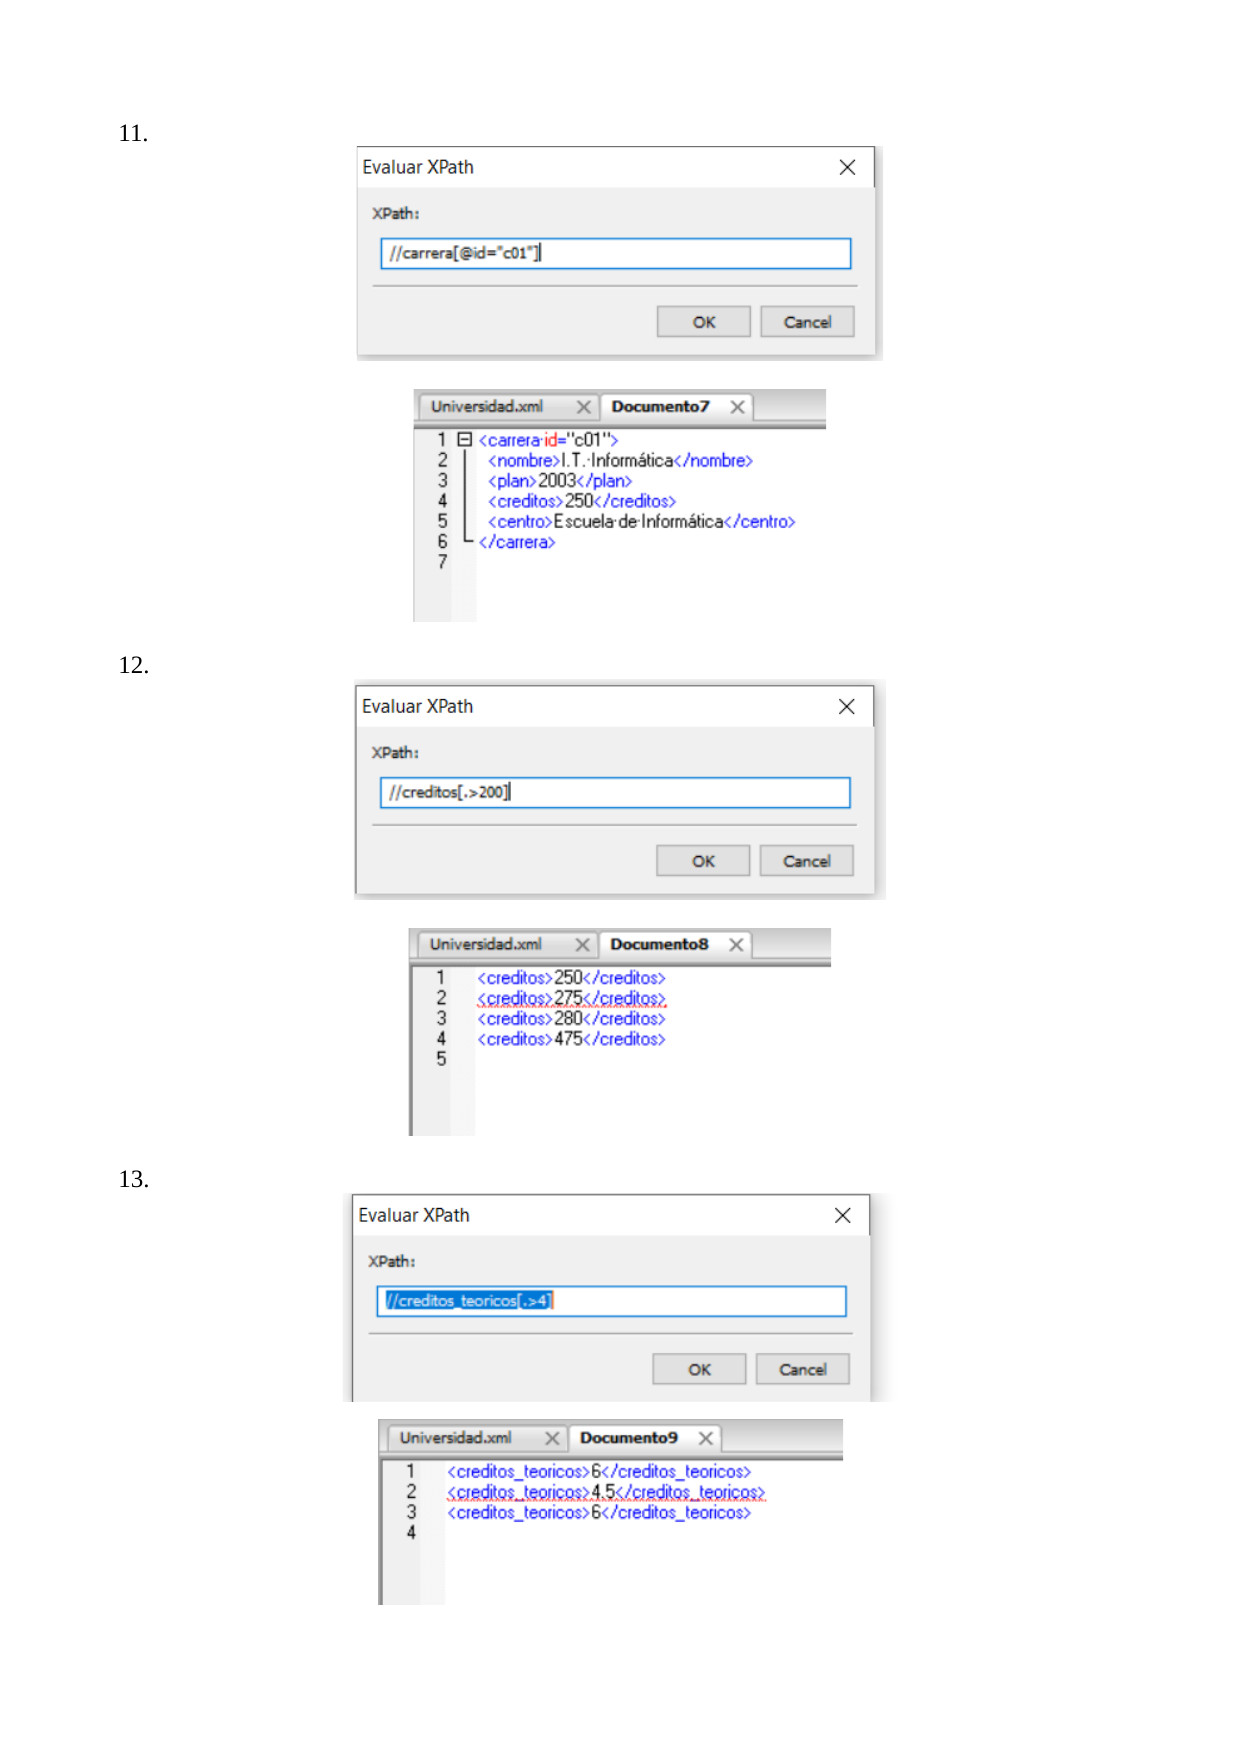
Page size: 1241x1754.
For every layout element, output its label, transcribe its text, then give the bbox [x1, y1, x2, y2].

text 11. [118, 118, 1122, 147]
picture [408, 928, 832, 1136]
picture [342, 1193, 898, 1402]
picture [378, 1419, 844, 1605]
picture [413, 389, 827, 622]
picture [356, 146, 884, 361]
text 13. [118, 1164, 1122, 1193]
text 12. [118, 651, 1122, 679]
picture [353, 679, 887, 900]
